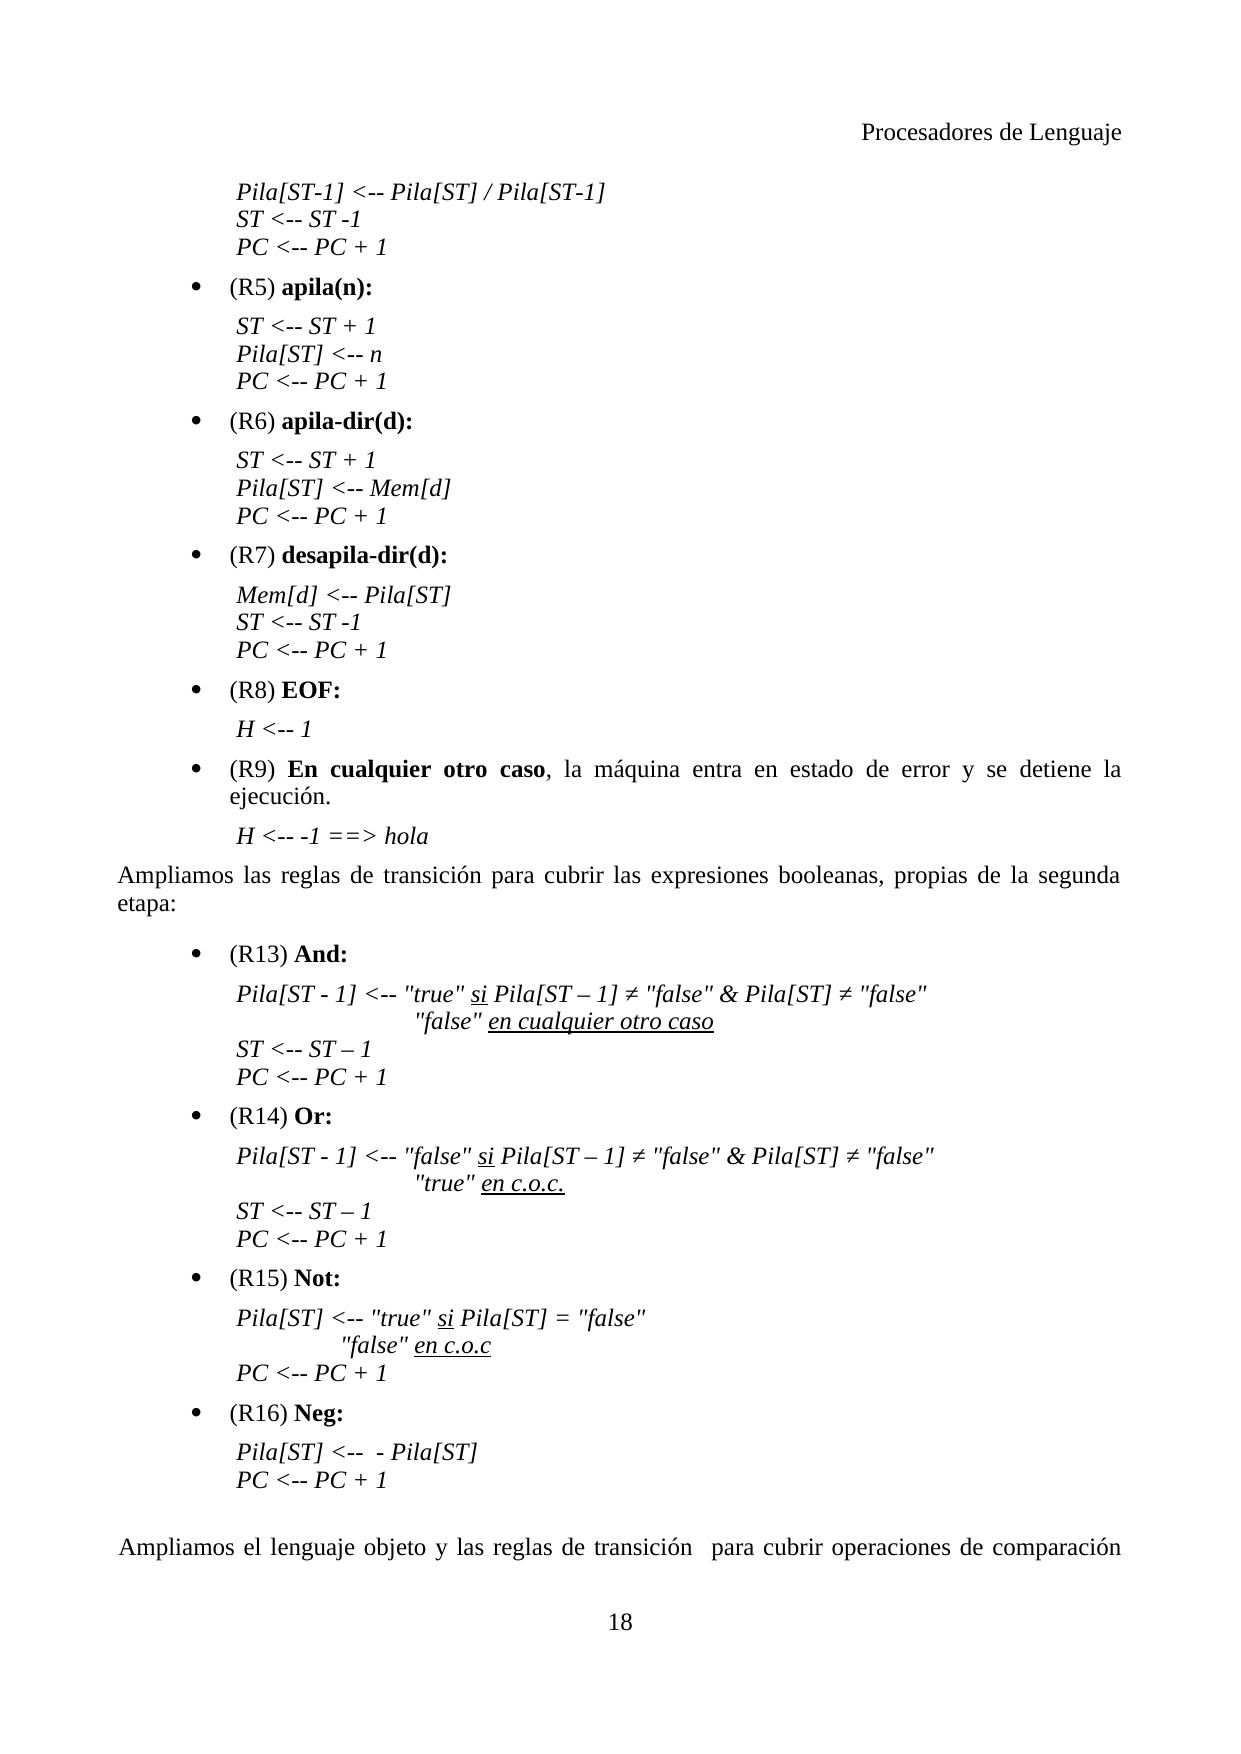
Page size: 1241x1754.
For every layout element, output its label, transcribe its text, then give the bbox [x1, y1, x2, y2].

list H <-- -1 ==> hola [213, 822, 1122, 849]
list (R8) EOF: [192, 676, 1122, 703]
list PC <-- PC + 1 [213, 1225, 1122, 1253]
list PC <-- PC + 1 [213, 1359, 1122, 1387]
list Pila[ST - 1] <-- "true" si Pila[ST – 1] ≠ "false" & Pila[ST] ≠ "false" [213, 980, 1122, 1007]
list (R9) En cualquier otro caso, la máquina entra en estado de error y se detiene la ejecución. [192, 755, 1122, 810]
list PC <-- PC + 1 [213, 502, 1122, 529]
list ST <-- ST -1 [213, 608, 1122, 636]
list (R5) apila(n): [192, 273, 1122, 300]
list "false" en cualquier otro caso [331, 1007, 1122, 1035]
list PC <-- PC + 1 [213, 636, 1122, 664]
list PC <-- PC + 1 [213, 1466, 1122, 1494]
list ST <-- ST – 1 [213, 1197, 1122, 1225]
list ST <-- ST -1 [213, 205, 1122, 233]
list Pila[ST] <-- - Pila[ST] [213, 1438, 1122, 1466]
list ST <-- ST – 1 [213, 1035, 1122, 1063]
text Ampliamos las reglas de transición para cubrir las expresiones booleanas, propias de la segunda etapa: [117, 861, 1122, 917]
list Pila[ST] <-- Mem[d] [213, 474, 1122, 502]
list (R6) apila-dir(d): [192, 407, 1122, 435]
list Pila[ST] <-- n [213, 340, 1122, 367]
list (R16) Neg: [192, 1399, 1122, 1427]
text "false" en c.o.c [118, 1332, 1122, 1359]
list (R15) Not: [192, 1264, 1122, 1292]
list Pila[ST] <-- "true" si Pila[ST] = "false" [213, 1304, 1122, 1332]
list ST <-- ST + 1 [213, 312, 1122, 340]
list Mem[d] <-- Pila[ST] [213, 581, 1122, 608]
list "true" en c.o.c. [331, 1169, 1122, 1197]
list (R7) desapila-dir(d): [192, 541, 1122, 569]
list (R13) And: [192, 940, 1122, 968]
list (R14) Or: [192, 1102, 1122, 1130]
list ST <-- ST + 1 [213, 446, 1122, 474]
list H <-- 1 [213, 715, 1122, 743]
list PC <-- PC + 1 [213, 1063, 1122, 1091]
list Pila[ST - 1] <-- "false" si Pila[ST – 1] ≠ "false" & Pila[ST] ≠ "false" [213, 1142, 1122, 1169]
text Ampliamos el lenguaje objeto y las reglas de transición para cubrir operaciones de comparación [118, 1533, 1122, 1561]
list Pila[ST-1] <-- Pila[ST] / Pila[ST-1] [213, 178, 1122, 205]
list PC <-- PC + 1 [213, 367, 1122, 395]
list PC <-- PC + 1 [213, 233, 1122, 261]
